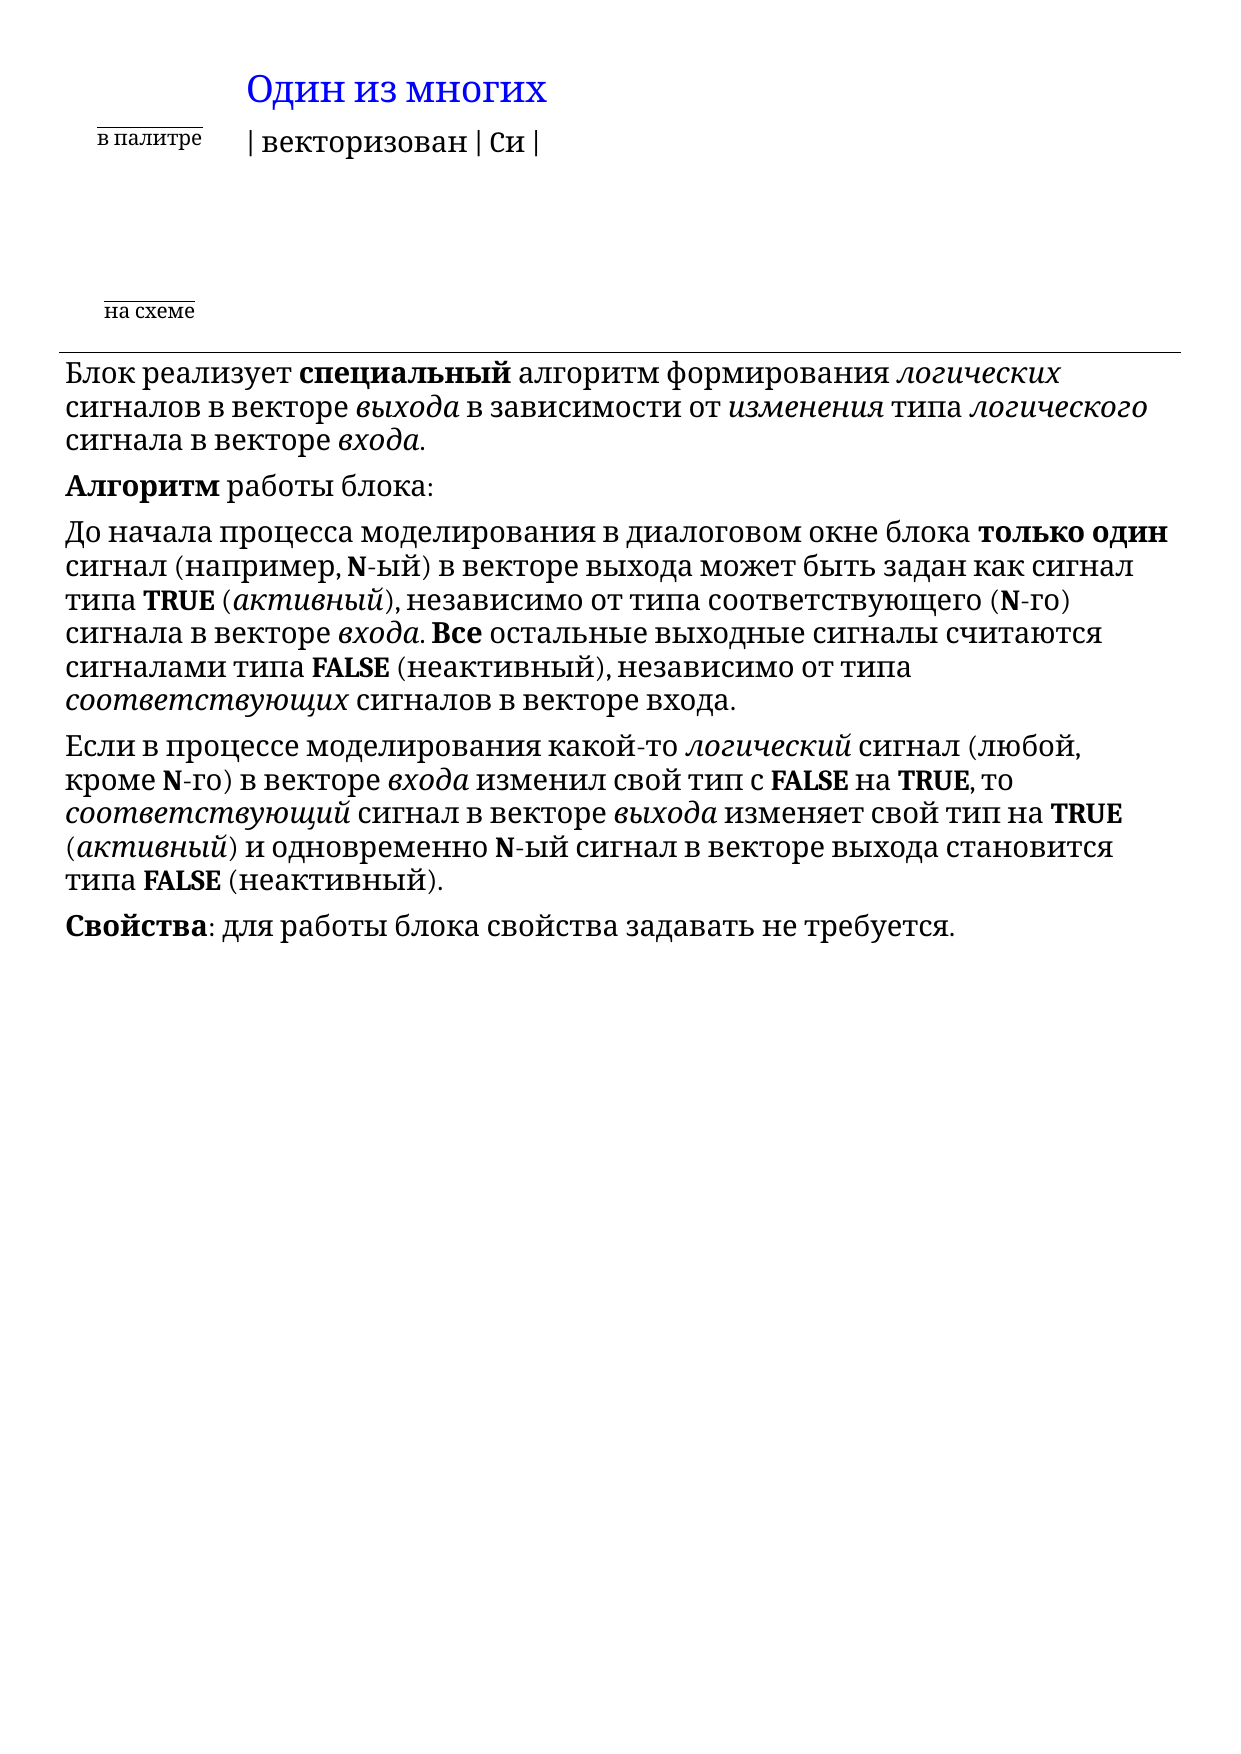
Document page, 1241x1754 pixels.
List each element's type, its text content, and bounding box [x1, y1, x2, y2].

table_cell [240, 294, 1181, 352]
table_cell [240, 178, 1181, 294]
table_cell Блок реализует специальный алгоритм формирования логических сигналов в векторе выхода в зависимости от изменения типа логического сигнала в векторе входа. Алгоритм работы блока: До начала процесса моделирования в диалоговом окне блока только один сигнал (например, N-ый) в векторе выхода может быть задан как сигнал типа TRUE (активный), независимо от типа соответствующего (N-го) сигнала в векторе входа. Все остальные выходные сигналы считаются сигналами типа FALSE (неактивный), независимо от типа соответствующих сигналов в векторе входа. Если в процессе моделирования какой-то логический сигнал (любой, кроме N-го) в векторе входа изменил свой тип с FALSE на TRUE, то соответствующий сигнал в векторе выхода изменяет свой тип на TRUE (активный) и одновременно N-ый сигнал в векторе выхода становится типа FALSE (неактивный). Свойства: для работы блока свойства задавать не требуется. [59, 353, 1181, 962]
table_header [59, 59, 240, 121]
table_cell на схеме [59, 294, 240, 352]
table_cell [59, 178, 240, 294]
table_header Один из многих [240, 59, 1181, 121]
table_cell в палитре [59, 121, 240, 178]
table_cell | векторизован | Cи | [240, 121, 1181, 178]
